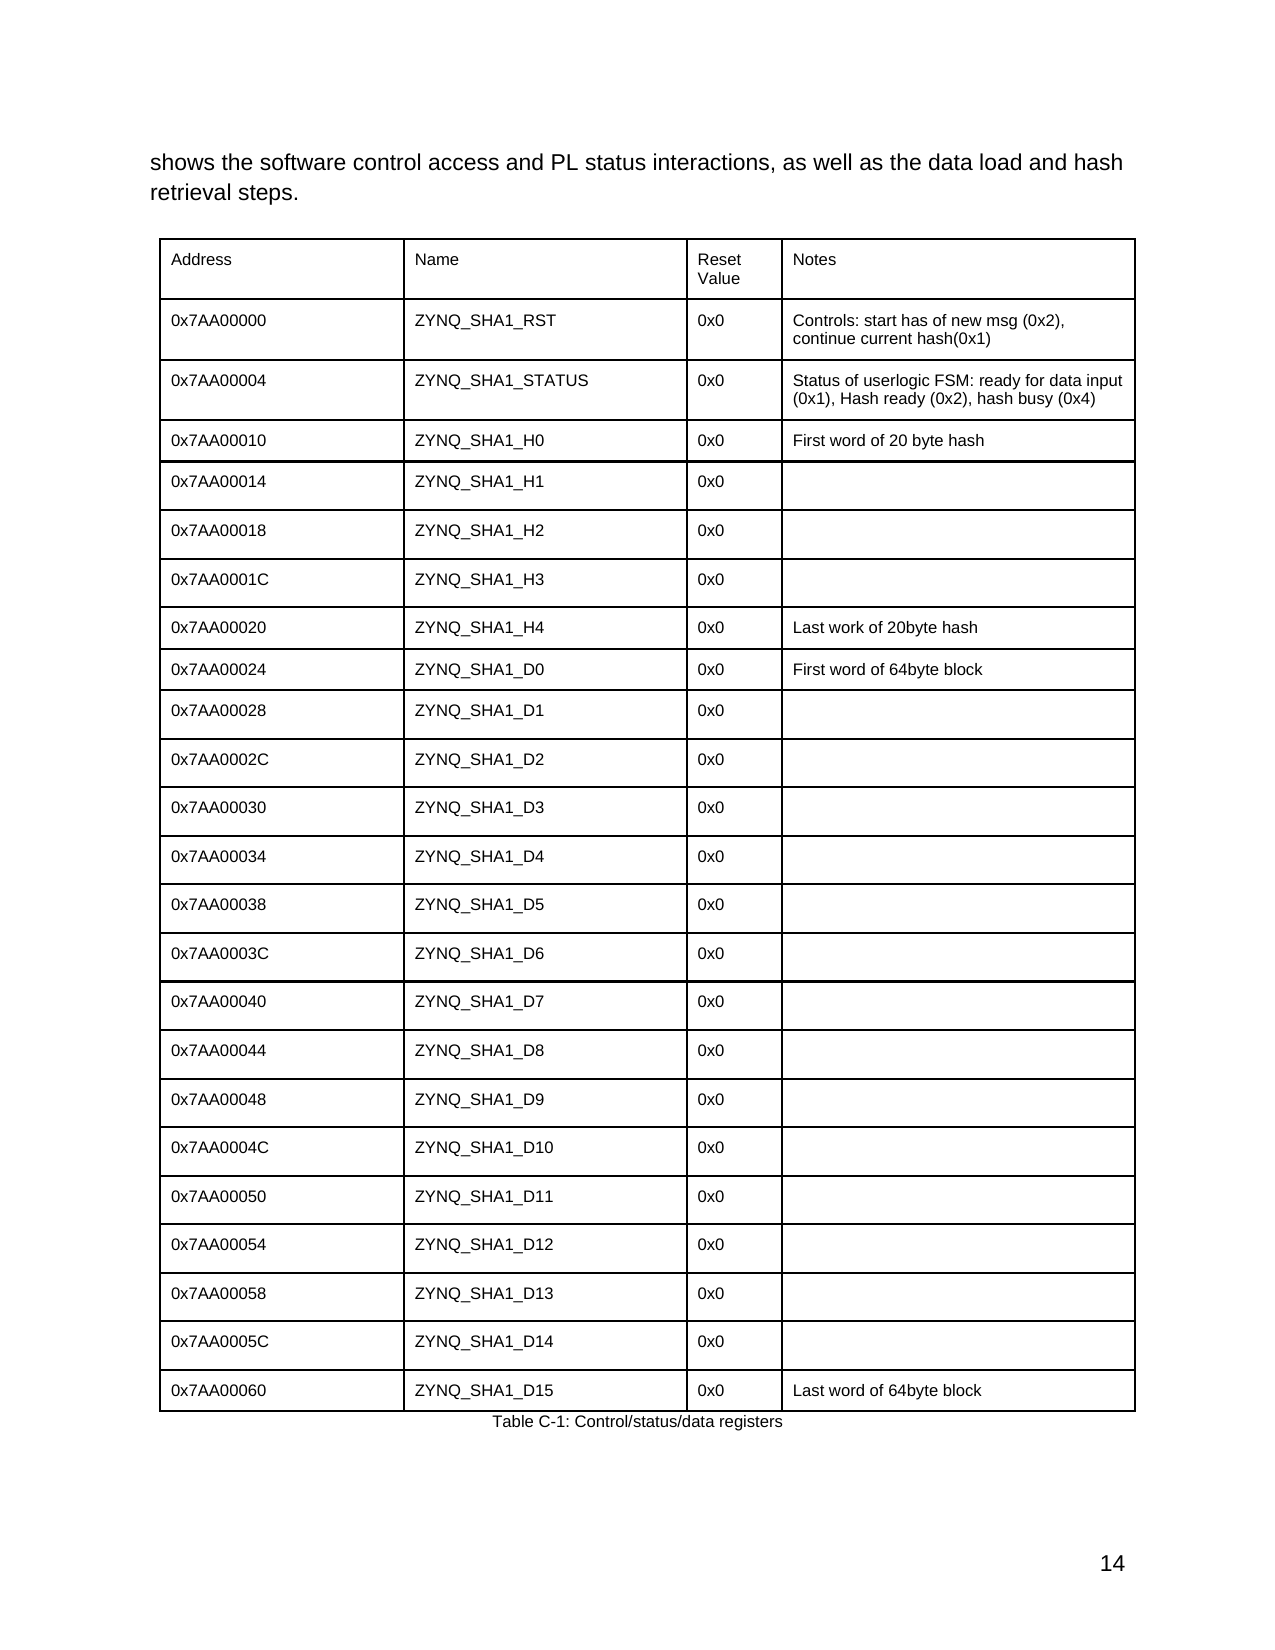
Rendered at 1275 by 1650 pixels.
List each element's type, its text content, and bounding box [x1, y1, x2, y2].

table_cell 0x0 [688, 1322, 781, 1369]
table_cell 0x7AA00040 [161, 983, 403, 1029]
table_cell [783, 740, 1134, 786]
table_cell ZYNQ_SHA1_D5 [405, 885, 686, 932]
table_cell 0x0 [688, 885, 781, 932]
table_cell 0x7AA00050 [161, 1177, 403, 1223]
table_cell ZYNQ_SHA1_H2 [405, 511, 686, 557]
table_cell 0x7AA0005C [161, 1322, 403, 1369]
table_cell 0x0 [688, 934, 781, 980]
text Table C-1: Control/status/data registers [150, 1412, 1125, 1431]
table_cell 0x0 [688, 788, 781, 835]
table_cell ZYNQ_SHA1_D2 [405, 740, 686, 786]
table_cell ZYNQ_SHA1_D3 [405, 788, 686, 835]
table_cell ZYNQ_SHA1_D1 [405, 691, 686, 738]
table_cell 0x0 [688, 1031, 781, 1077]
table_header Name [405, 240, 686, 298]
table_cell Status of userlogic FSM: ready for data input (0x1), Hash ready (0x2), hash busy (0x4) [783, 361, 1134, 419]
table_cell ZYNQ_SHA1_H0 [405, 421, 686, 460]
table_cell 0x0 [688, 608, 781, 647]
table_cell ZYNQ_SHA1_D0 [405, 650, 686, 689]
table_cell 0x7AA00044 [161, 1031, 403, 1077]
table_cell [783, 511, 1134, 557]
table_cell ZYNQ_SHA1_D15 [405, 1371, 686, 1410]
table_cell ZYNQ_SHA1_D13 [405, 1274, 686, 1320]
table_cell [783, 837, 1134, 883]
table_cell ZYNQ_SHA1_D8 [405, 1031, 686, 1077]
table_cell [783, 1177, 1134, 1223]
table_cell ZYNQ_SHA1_D7 [405, 983, 686, 1029]
table_cell 0x7AA00000 [161, 300, 403, 358]
table_cell ZYNQ_SHA1_D12 [405, 1225, 686, 1272]
table_cell [783, 463, 1134, 509]
table_cell Controls: start has of new msg (0x2), continue current hash(0x1) [783, 300, 1134, 358]
table_cell 0x0 [688, 983, 781, 1029]
table_cell 0x0 [688, 511, 781, 557]
table_cell 0x7AA0002C [161, 740, 403, 786]
table_cell ZYNQ_SHA1_H4 [405, 608, 686, 647]
table_cell 0x7AA00018 [161, 511, 403, 557]
table_cell 0x7AA00024 [161, 650, 403, 689]
table_cell [783, 1225, 1134, 1272]
table_cell ZYNQ_SHA1_D10 [405, 1128, 686, 1174]
table_cell [783, 1031, 1134, 1077]
table_cell ZYNQ_SHA1_D6 [405, 934, 686, 980]
table_cell Last work of 20byte hash [783, 608, 1134, 647]
table_cell 0x7AA00060 [161, 1371, 403, 1410]
table_cell 0x0 [688, 650, 781, 689]
table_cell 0x0 [688, 300, 781, 358]
table_cell ZYNQ_SHA1_D14 [405, 1322, 686, 1369]
table_cell 0x0 [688, 463, 781, 509]
table_cell 0x0 [688, 1080, 781, 1126]
table_cell 0x0 [688, 560, 781, 606]
table_cell ZYNQ_SHA1_D9 [405, 1080, 686, 1126]
table_cell 0x7AA00004 [161, 361, 403, 419]
table_cell 0x7AA00014 [161, 463, 403, 509]
table_cell ZYNQ_SHA1_D4 [405, 837, 686, 883]
table_cell [783, 934, 1134, 980]
table_cell [783, 788, 1134, 835]
table_cell 0x0 [688, 361, 781, 419]
table_cell [783, 1080, 1134, 1126]
table_cell ZYNQ_SHA1_D11 [405, 1177, 686, 1223]
table_cell Last word of 64byte block [783, 1371, 1134, 1410]
text shows the software control access and PL status interactions, as well as the data load and hash retrieval steps. [150, 150, 1125, 205]
table_header Reset Value [688, 240, 781, 298]
table_cell 0x0 [688, 691, 781, 738]
table_cell [783, 983, 1134, 1029]
table_cell 0x7AA00048 [161, 1080, 403, 1126]
table_cell 0x0 [688, 837, 781, 883]
table_cell ZYNQ_SHA1_H3 [405, 560, 686, 606]
table_cell 0x0 [688, 1225, 781, 1272]
table_cell ZYNQ_SHA1_STATUS [405, 361, 686, 419]
table_cell 0x7AA00058 [161, 1274, 403, 1320]
table_cell [783, 1128, 1134, 1174]
table_cell 0x0 [688, 421, 781, 460]
table_cell 0x7AA00054 [161, 1225, 403, 1272]
table_cell [783, 691, 1134, 738]
table_cell 0x7AA00028 [161, 691, 403, 738]
table_cell [783, 1322, 1134, 1369]
table_cell 0x7AA00010 [161, 421, 403, 460]
table_cell 0x0 [688, 1128, 781, 1174]
table_cell [783, 885, 1134, 932]
table_cell 0x7AA00030 [161, 788, 403, 835]
table_cell [783, 560, 1134, 606]
table_header Address [161, 240, 403, 298]
table_cell 0x7AA00020 [161, 608, 403, 647]
table_cell 0x7AA0004C [161, 1128, 403, 1174]
table_cell 0x0 [688, 1371, 781, 1410]
table_cell First word of 20 byte hash [783, 421, 1134, 460]
table_header Notes [783, 240, 1134, 298]
table_cell 0x7AA0001C [161, 560, 403, 606]
table_cell 0x0 [688, 740, 781, 786]
table_cell ZYNQ_SHA1_H1 [405, 463, 686, 509]
table_cell 0x7AA00038 [161, 885, 403, 932]
table_cell 0x7AA00034 [161, 837, 403, 883]
table_cell 0x7AA0003C [161, 934, 403, 980]
table_cell 0x0 [688, 1274, 781, 1320]
table_cell ZYNQ_SHA1_RST [405, 300, 686, 358]
table_cell 0x0 [688, 1177, 781, 1223]
table_cell [783, 1274, 1134, 1320]
table_cell First word of 64byte block [783, 650, 1134, 689]
